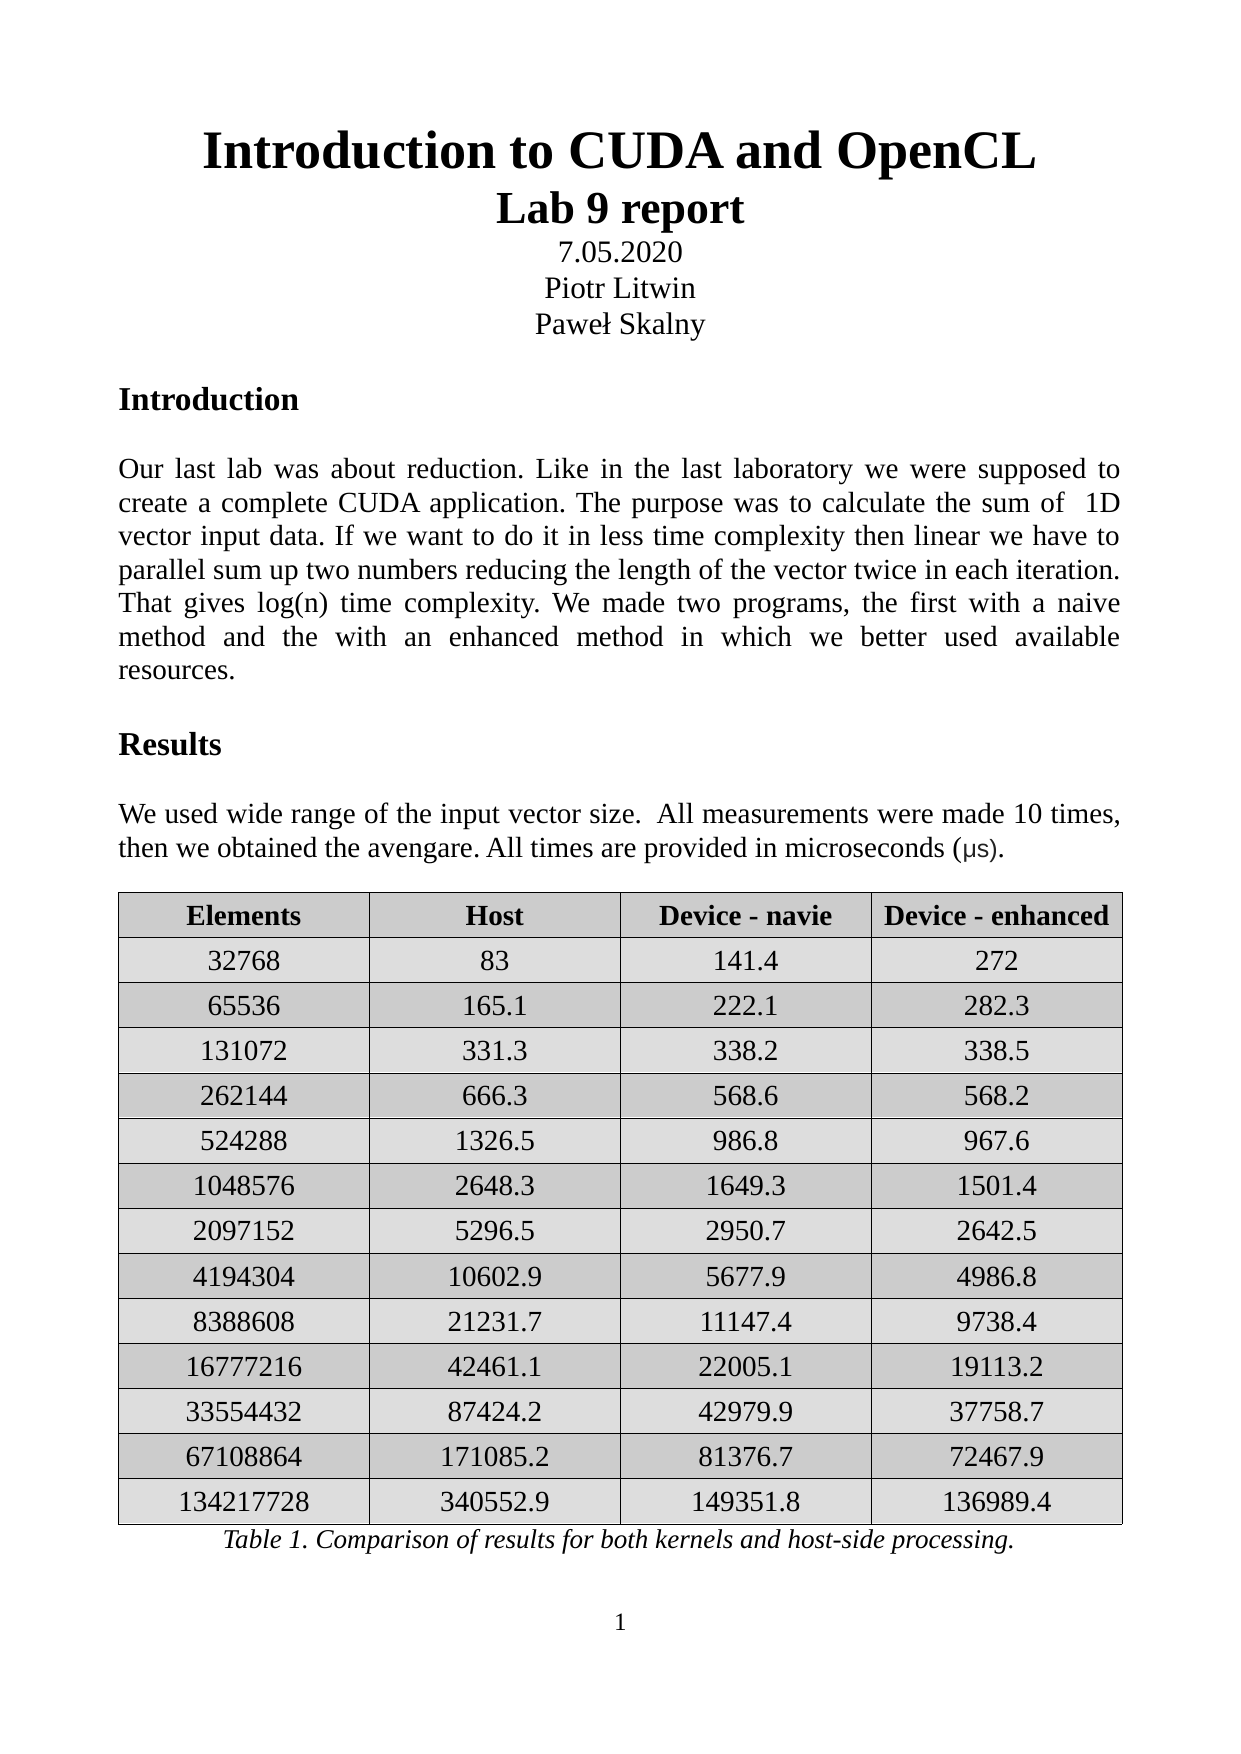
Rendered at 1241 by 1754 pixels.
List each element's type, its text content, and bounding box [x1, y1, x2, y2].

table_cell 165,1 [370, 983, 620, 1027]
table_cell 5677,9 [621, 1254, 871, 1298]
table_cell 338,2 [621, 1028, 871, 1072]
table_cell 340552,9 [370, 1479, 620, 1523]
table_cell 81376,7 [621, 1434, 871, 1478]
text Piotr Litwin [118, 269, 1122, 305]
table_cell 21231,7 [370, 1299, 620, 1343]
table_cell 9738,4 [872, 1299, 1122, 1343]
table_header Device - enhanced [872, 893, 1122, 937]
table_cell 262144 [119, 1074, 369, 1117]
table_cell 222,1 [621, 983, 871, 1027]
table_cell 42979,9 [621, 1389, 871, 1433]
table_cell 338,5 [872, 1028, 1122, 1072]
text Our last lab was about reduction. Like in the last laboratory we were supposed to create a complete CUDA application. The purpose was to calculate the sum of 1D vector input data. If we want to do it in less time complexity then linear we have to parallel sum up two numbers reducing the length of the vector twice in each iteration. That gives log(n) time complexity. We made two programs, the first with a naive method and the with an enhanced method in which we better used available resources. [118, 451, 1122, 686]
table_cell 16777216 [119, 1344, 369, 1388]
text Lab 9 report [118, 180, 1122, 233]
table_header Device - navie [621, 893, 871, 937]
text We used wide range of the input vector size. All measurements were made 10 times, then we obtained the avengare. All times are provided in microseconds (μs). [118, 796, 1122, 863]
table_cell 4986,8 [872, 1254, 1122, 1298]
table_cell 37758,7 [872, 1389, 1122, 1433]
table_cell 32768 [119, 938, 369, 982]
table_header Elements [119, 893, 369, 937]
table_cell 33554432 [119, 1389, 369, 1433]
table_cell 136989,4 [872, 1479, 1122, 1523]
table_cell 1048576 [119, 1164, 369, 1208]
table_cell 11147,4 [621, 1299, 871, 1343]
table_cell 2097152 [119, 1209, 369, 1253]
table_cell 10602,9 [370, 1254, 620, 1298]
text Introduction [118, 379, 1122, 418]
table_cell 2648,3 [370, 1164, 620, 1208]
table_cell 87424,2 [370, 1389, 620, 1433]
table_cell 2950,7 [621, 1209, 871, 1253]
table_cell 524288 [119, 1119, 369, 1163]
text Table 1. Comparison of results for both kernels and host-side processing. [118, 1525, 1122, 1555]
table_cell 65536 [119, 983, 369, 1027]
table_cell 1501,4 [872, 1164, 1122, 1208]
table_cell 171085,2 [370, 1434, 620, 1478]
text Introduction to CUDA and OpenCL [118, 118, 1122, 180]
table_cell 4194304 [119, 1254, 369, 1298]
table_cell 986,8 [621, 1119, 871, 1163]
table_cell 272 [872, 938, 1122, 982]
table_cell 22005,1 [621, 1344, 871, 1388]
text Results [118, 724, 1122, 763]
table_cell 149351,8 [621, 1479, 871, 1523]
text 7.05.2020 [118, 233, 1122, 269]
table_cell 134217728 [119, 1479, 369, 1523]
table_cell 331,3 [370, 1028, 620, 1072]
table_cell 666,3 [370, 1074, 620, 1117]
table_cell 2642,5 [872, 1209, 1122, 1253]
table_cell 72467,9 [872, 1434, 1122, 1478]
table_cell 282,3 [872, 983, 1122, 1027]
table_cell 67108864 [119, 1434, 369, 1478]
text Paweł Skalny [118, 305, 1122, 341]
table_cell 1649,3 [621, 1164, 871, 1208]
table_cell 141,4 [621, 938, 871, 982]
table_cell 83 [370, 938, 620, 982]
table_cell 131072 [119, 1028, 369, 1072]
table_cell 19113,2 [872, 1344, 1122, 1388]
table_cell 8388608 [119, 1299, 369, 1343]
table_cell 1326,5 [370, 1119, 620, 1163]
table_cell 967,6 [872, 1119, 1122, 1163]
table_header Host [370, 893, 620, 937]
table_cell 5296,5 [370, 1209, 620, 1253]
table_cell 568,6 [621, 1074, 871, 1117]
table_cell 568,2 [872, 1074, 1122, 1117]
table_cell 42461,1 [370, 1344, 620, 1388]
